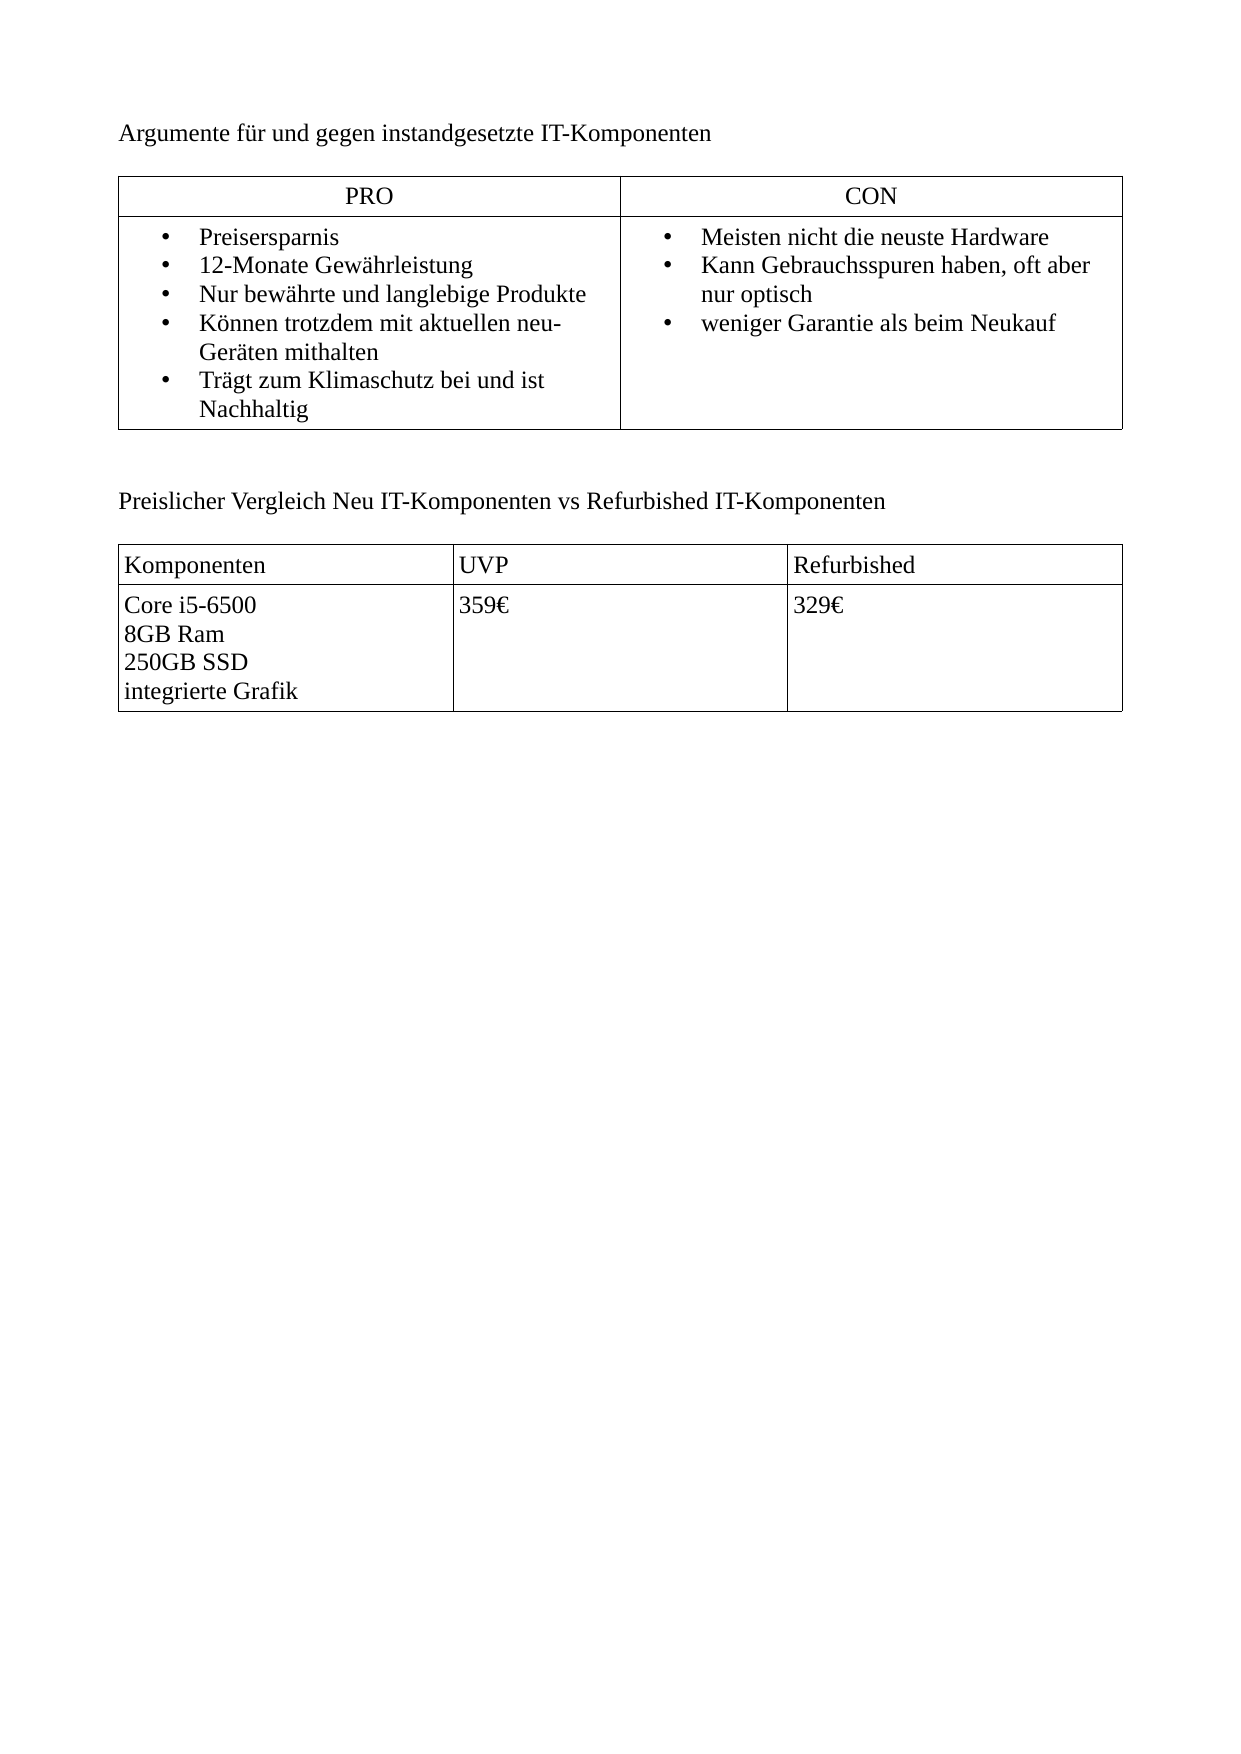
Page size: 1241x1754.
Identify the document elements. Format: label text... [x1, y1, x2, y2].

table_header Komponenten [119, 545, 453, 584]
table_header Refurbished [788, 545, 1122, 584]
table_cell Core i5-6500 8GB Ram 250GB SSD integrierte Grafik [119, 585, 453, 711]
table_cell 329€ [788, 585, 1122, 711]
table_header PRO [119, 177, 620, 216]
text Argumente für und gegen instandgesetzte IT-Komponenten [118, 118, 1122, 147]
table_header CON [621, 177, 1122, 216]
text Preislicher Vergleich Neu IT-Komponenten vs Refurbished IT-Komponenten [118, 486, 1122, 515]
table_cell Preisersparnis 12-Monate Gewährleistung Nur bewährte und langlebige Produkte Können trotzdem mit aktuellen neu-Geräten mithalten Trägt zum Klimaschutz bei und ist Nachhaltig [119, 217, 620, 429]
table_cell 359€ [454, 585, 787, 711]
table_header UVP [454, 545, 787, 584]
table_cell Meisten nicht die neuste Hardware Kann Gebrauchsspuren haben, oft aber nur optisch weniger Garantie als beim Neukauf [621, 217, 1122, 429]
